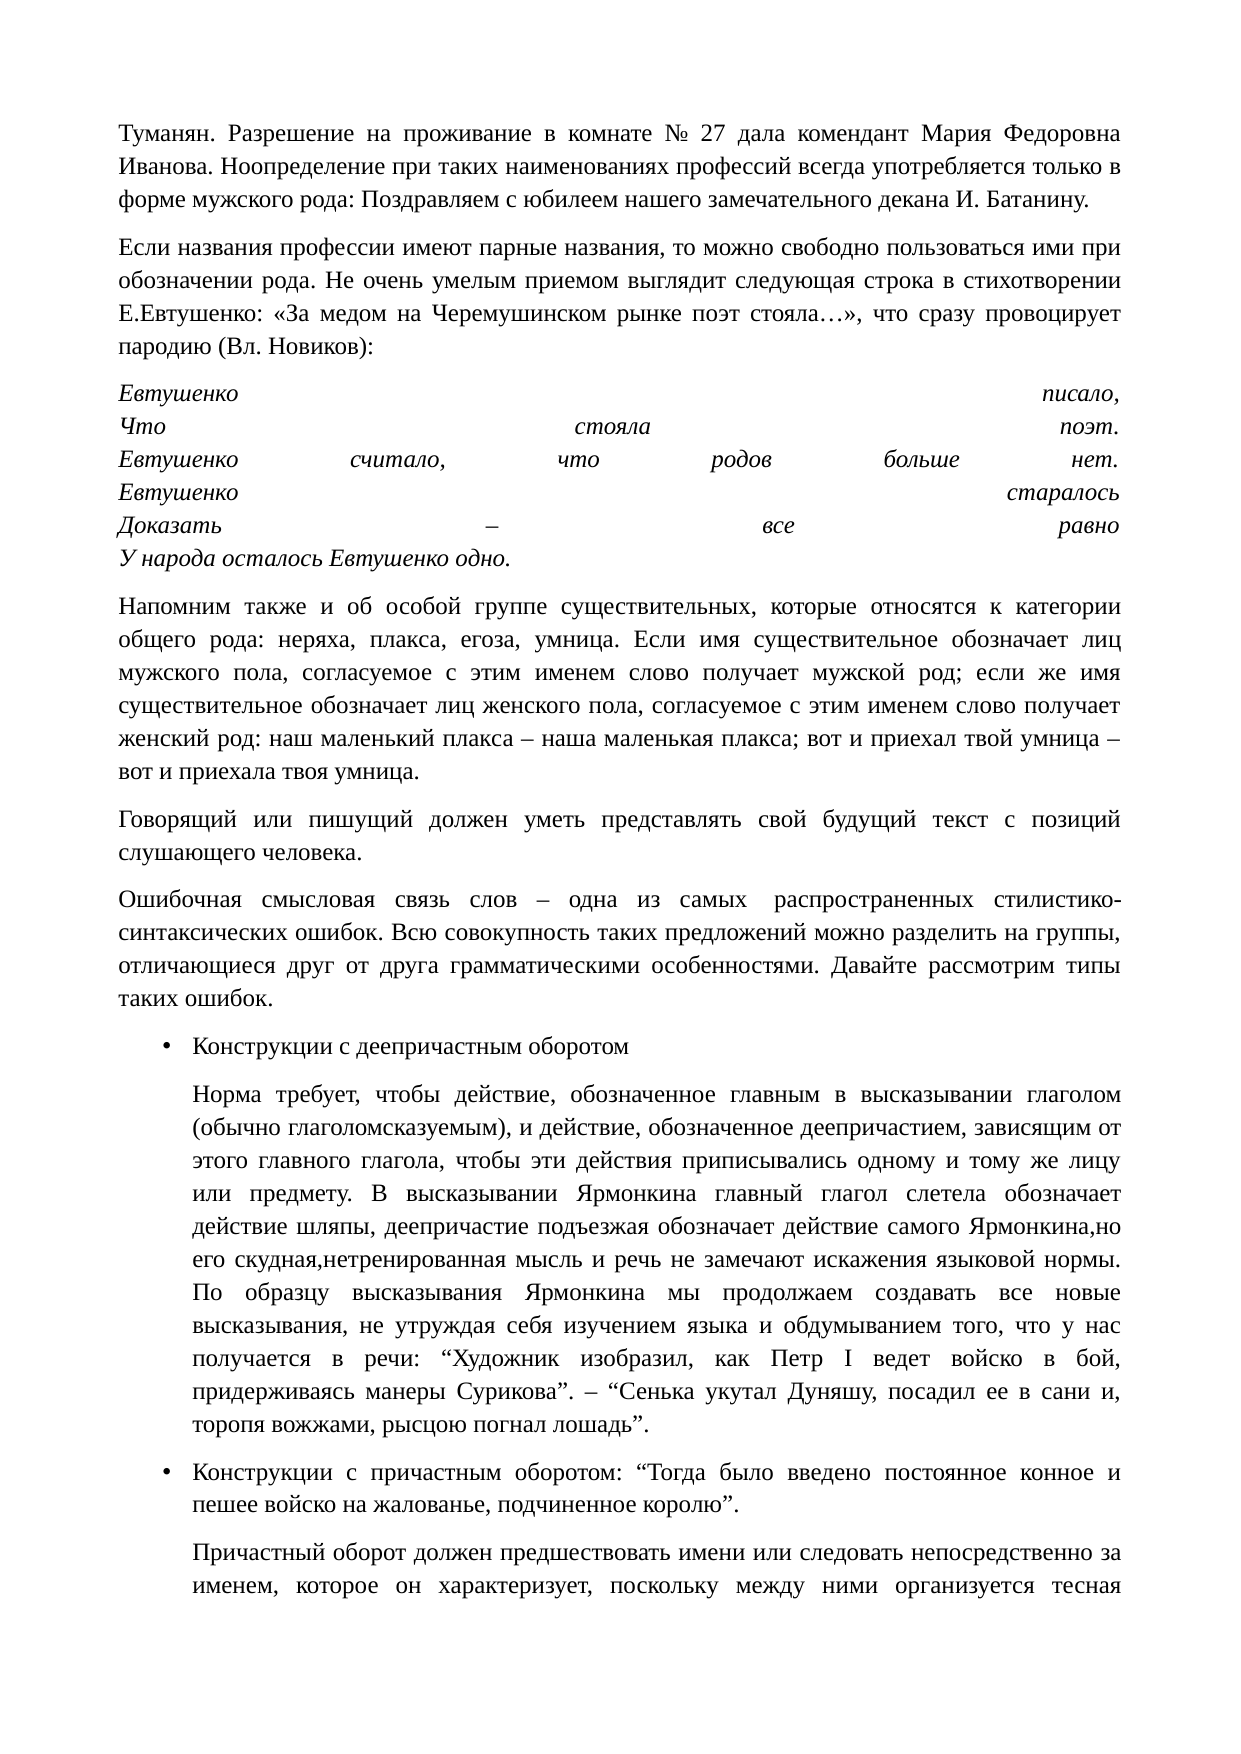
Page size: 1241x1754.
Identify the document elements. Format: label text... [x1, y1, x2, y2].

text Если названия профессии имеют парные названия, то можно свободно пользоваться ими при обозначении рода. Не очень умелым приемом выглядит следующая строка в стихотворении Е.Евтушенко: «За медом на Черемушинском рынке поэт стояла…», что сразу провоцирует пародию (Вл. Новиков): [118, 232, 1122, 359]
text Евтушенко писало, Что стояла поэт. Евтушенко считало, что родов больше нет. Евтушенко старалось Доказать – все равно У народа осталось Евтушенко одно. [118, 378, 1122, 572]
text Ошибочная смысловая связь слов – одна из самых распространенных стилистико-синтаксических ошибок. Всю совокупность таких предложений можно разделить на группы, отличающиеся друг от друга грамматическими особенностями. Давайте рассмотрим типы таких ошибок. [118, 884, 1122, 1012]
text Напомним также и об особой группе существительных, которые относятся к категории общего рода: неряха, плакса, егоза, умница. Если имя существительное обозначает лиц мужского пола, согласуемое с этим именем слово получает мужской род; если же имя существительное обозначает лиц женского пола, согласуемое с этим именем слово получает женский род: наш маленький плакса – наша маленькая плакса; вот и приехал твой умница – вот и приехала твоя умница. [118, 591, 1122, 785]
text Туманян. Разрешение на проживание в комнате № 27 дала комендант Мария Федоровна Иванова. Ноопределение при таких наименованиях профессий всегда употребляется только в форме мужского рода: Поздравляем с юбилеем нашего замечательного декана И. Батанину. [118, 118, 1122, 213]
list Конструкции с деепричастным оборотом [162, 1031, 1122, 1060]
text Говорящий или пишущий должен уметь представлять свой будущий текст с позиций слушающего человека. [118, 804, 1122, 866]
list Конструкции с причастным оборотом: “Тогда было введено постоянное конное и пешее войско на жалованье, подчиненное королю”. [162, 1457, 1122, 1518]
list Норма требует, чтобы действие, обозначенное главным в высказывании глаголом (обычно глаголомсказуемым), и действие, обозначенное деепричастием, зависящим от этого главного глагола, чтобы эти действия приписывались одному и тому же лицу или предмету. В высказывании Ярмонкина главный глагол слетела обозначает действие шляпы, деепричастие подъезжая обозначает действие самого Ярмонкина,но его скудная,нетренированная мысль и речь не замечают искажения языковой нормы. По образцу высказывания Ярмонкина мы продолжаем создавать все новые высказывания, не утруждая себя изучением языка и обдумыванием того, что у нас получается в речи: “Художник изобразил, как Петр I ведет войско в бой, придерживаясь манеры Сурикова”. – “Сенька укутал Дуняшу, посадил ее в сани и, торопя вожжами, рысцою погнал лошадь”. [162, 1079, 1122, 1438]
list Причастный оборот должен предшествовать имени или следовать непосредственно за именем, которое он характеризует, поскольку между ними организуется тесная [162, 1537, 1122, 1599]
